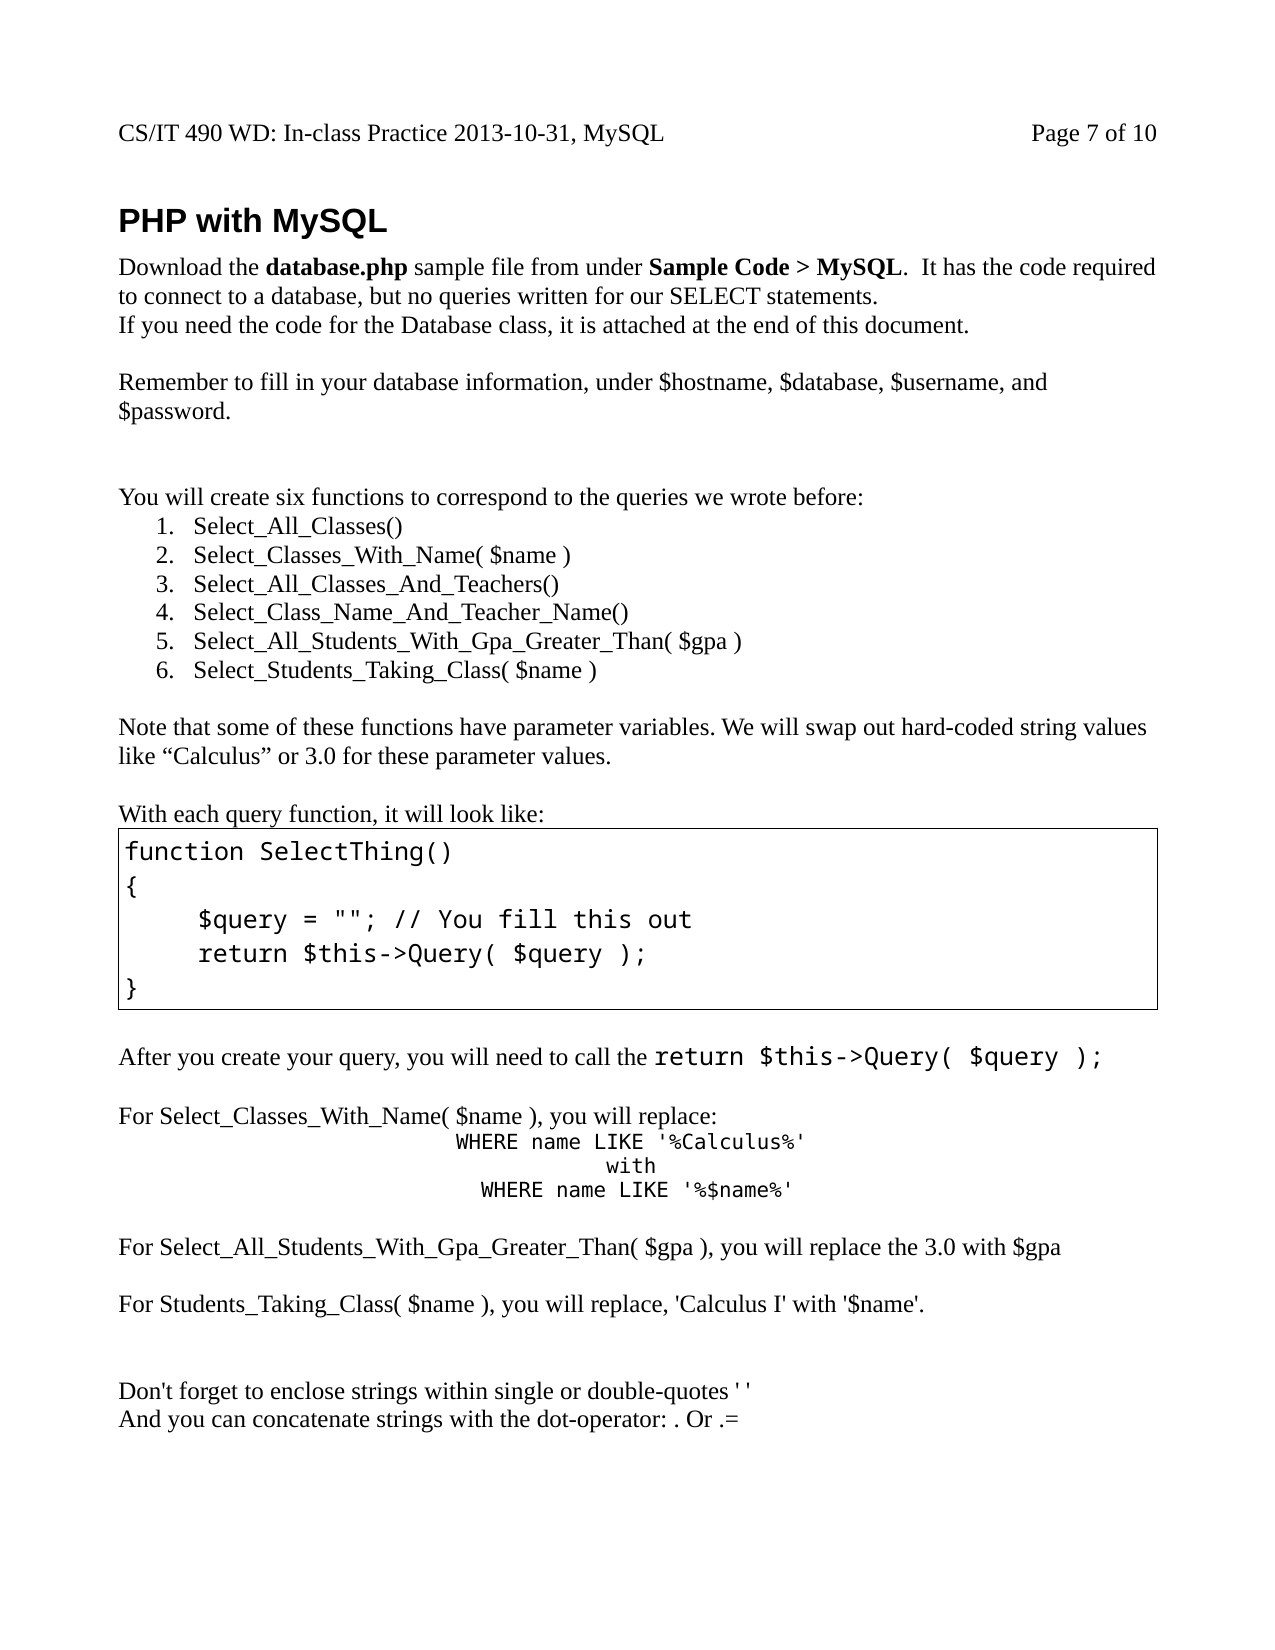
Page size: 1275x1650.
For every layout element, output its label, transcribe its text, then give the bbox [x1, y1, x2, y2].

text Remember to fill in your database information, under $hostname, $database, $username, and $password. [118, 367, 1157, 425]
text WHERE name LIKE '%Calculus%' with WHERE name LIKE '%$name%' [118, 1130, 1157, 1203]
table_header function SelectThing() { $query = ""; // You fill this out return $this->Query( $query ); } [119, 829, 1157, 1009]
text Download the database.php sample file from under Sample Code > MySQL. It has the code required to connect to a database, but no queries written for our SELECT statements. [118, 252, 1157, 310]
list Select_Classes_With_Name( $name ) [156, 540, 1157, 569]
list Select_Students_Taking_Class( $name ) [156, 655, 1157, 684]
list Select_All_Classes_And_Teachers() [156, 569, 1157, 597]
text With each query function, it will look like: [118, 799, 1157, 827]
text You will create six functions to correspond to the queries we wrote before: [118, 482, 1157, 511]
text And you can concatenate strings with the dot-operator: . Or .= [118, 1404, 1157, 1433]
list Select_Class_Name_And_Teacher_Name() [156, 597, 1157, 626]
text Note that some of these functions have parameter variables. We will swap out hard-coded string values like “Calculus” or 3.0 for these parameter values. [118, 712, 1157, 770]
text After you create your query, you will need to call the return $this->Query( $query ); [118, 1038, 1157, 1072]
list Select_All_Students_With_Gpa_Greater_Than( $gpa ) [156, 626, 1157, 655]
text If you need the code for the Database class, it is attached at the end of this document. [118, 310, 1157, 339]
text For Select_Classes_With_Name( $name ), you will replace: [118, 1101, 1157, 1130]
subtitle PHP with MySQL [118, 201, 1157, 240]
text For Students_Taking_Class( $name ), you will replace, 'Calculus I' with '$name'. [118, 1289, 1157, 1318]
text For Select_All_Students_With_Gpa_Greater_Than( $gpa ), you will replace the 3.0 with $gpa [118, 1232, 1157, 1261]
list Select_All_Classes() [156, 511, 1157, 540]
text Don't forget to enclose strings within single or double-quotes ' ' [118, 1376, 1157, 1404]
